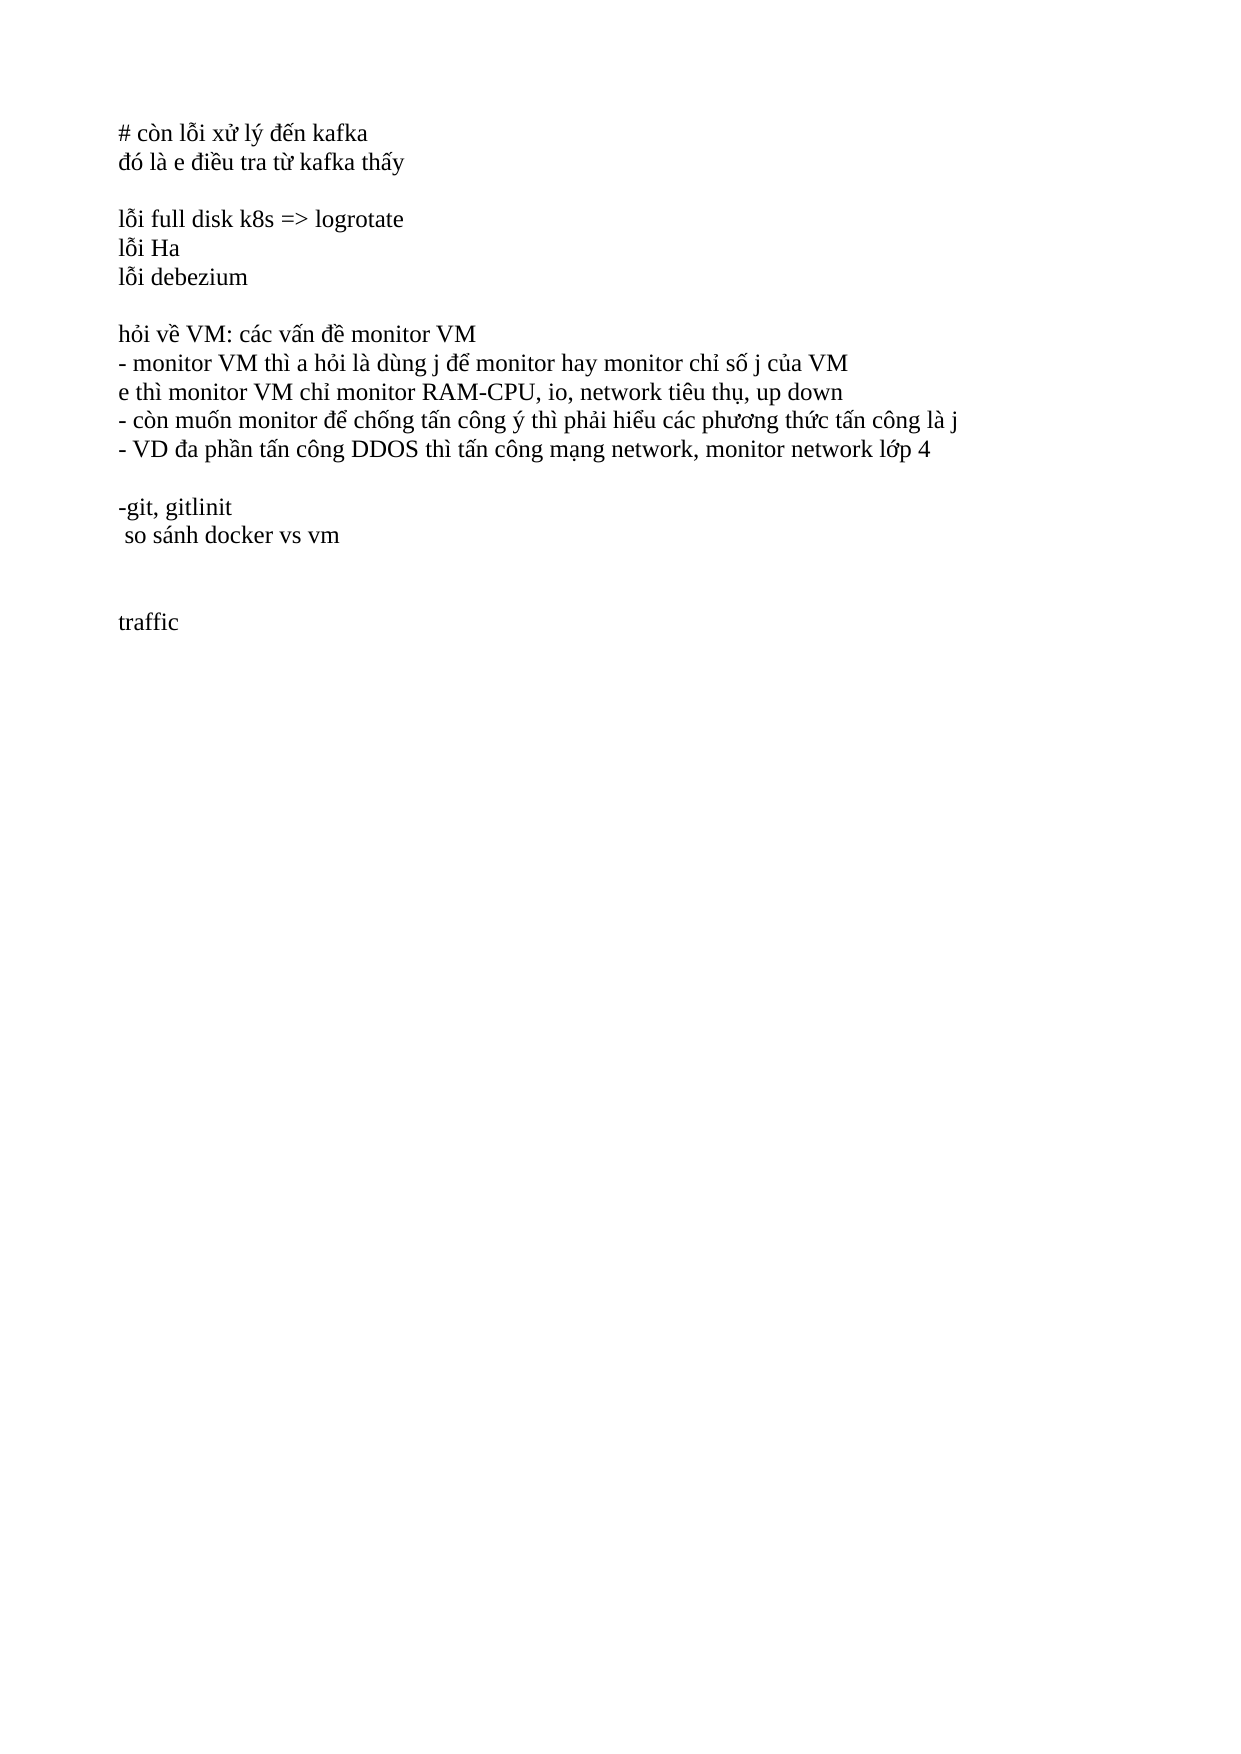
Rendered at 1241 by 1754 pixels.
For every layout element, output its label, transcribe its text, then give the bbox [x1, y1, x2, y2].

text lỗi debezium [118, 262, 1122, 291]
text - còn muốn monitor để chống tấn công ý thì phải hiểu các phương thức tấn công là j [118, 406, 1122, 434]
text - monitor VM thì a hỏi là dùng j để monitor hay monitor chỉ số j của VM [118, 348, 1122, 377]
text - VD đa phần tấn công DDOS thì tấn công mạng network, monitor network lớp 4 [118, 434, 1122, 463]
text lỗi full disk k8s => logrotate [118, 204, 1122, 233]
text # còn lỗi xử lý đến kafka [118, 118, 1122, 147]
text so sánh docker vs vm [118, 521, 1122, 549]
text hỏi về VM: các vấn đề monitor VM [118, 319, 1122, 348]
text đó là e điều tra từ kafka thấy [118, 147, 1122, 176]
text lỗi Ha [118, 233, 1122, 262]
text e thì monitor VM chỉ monitor RAM-CPU, io, network tiêu thụ, up down [118, 377, 1122, 406]
text traffic [118, 607, 1122, 636]
text -git, gitlinit [118, 492, 1122, 521]
